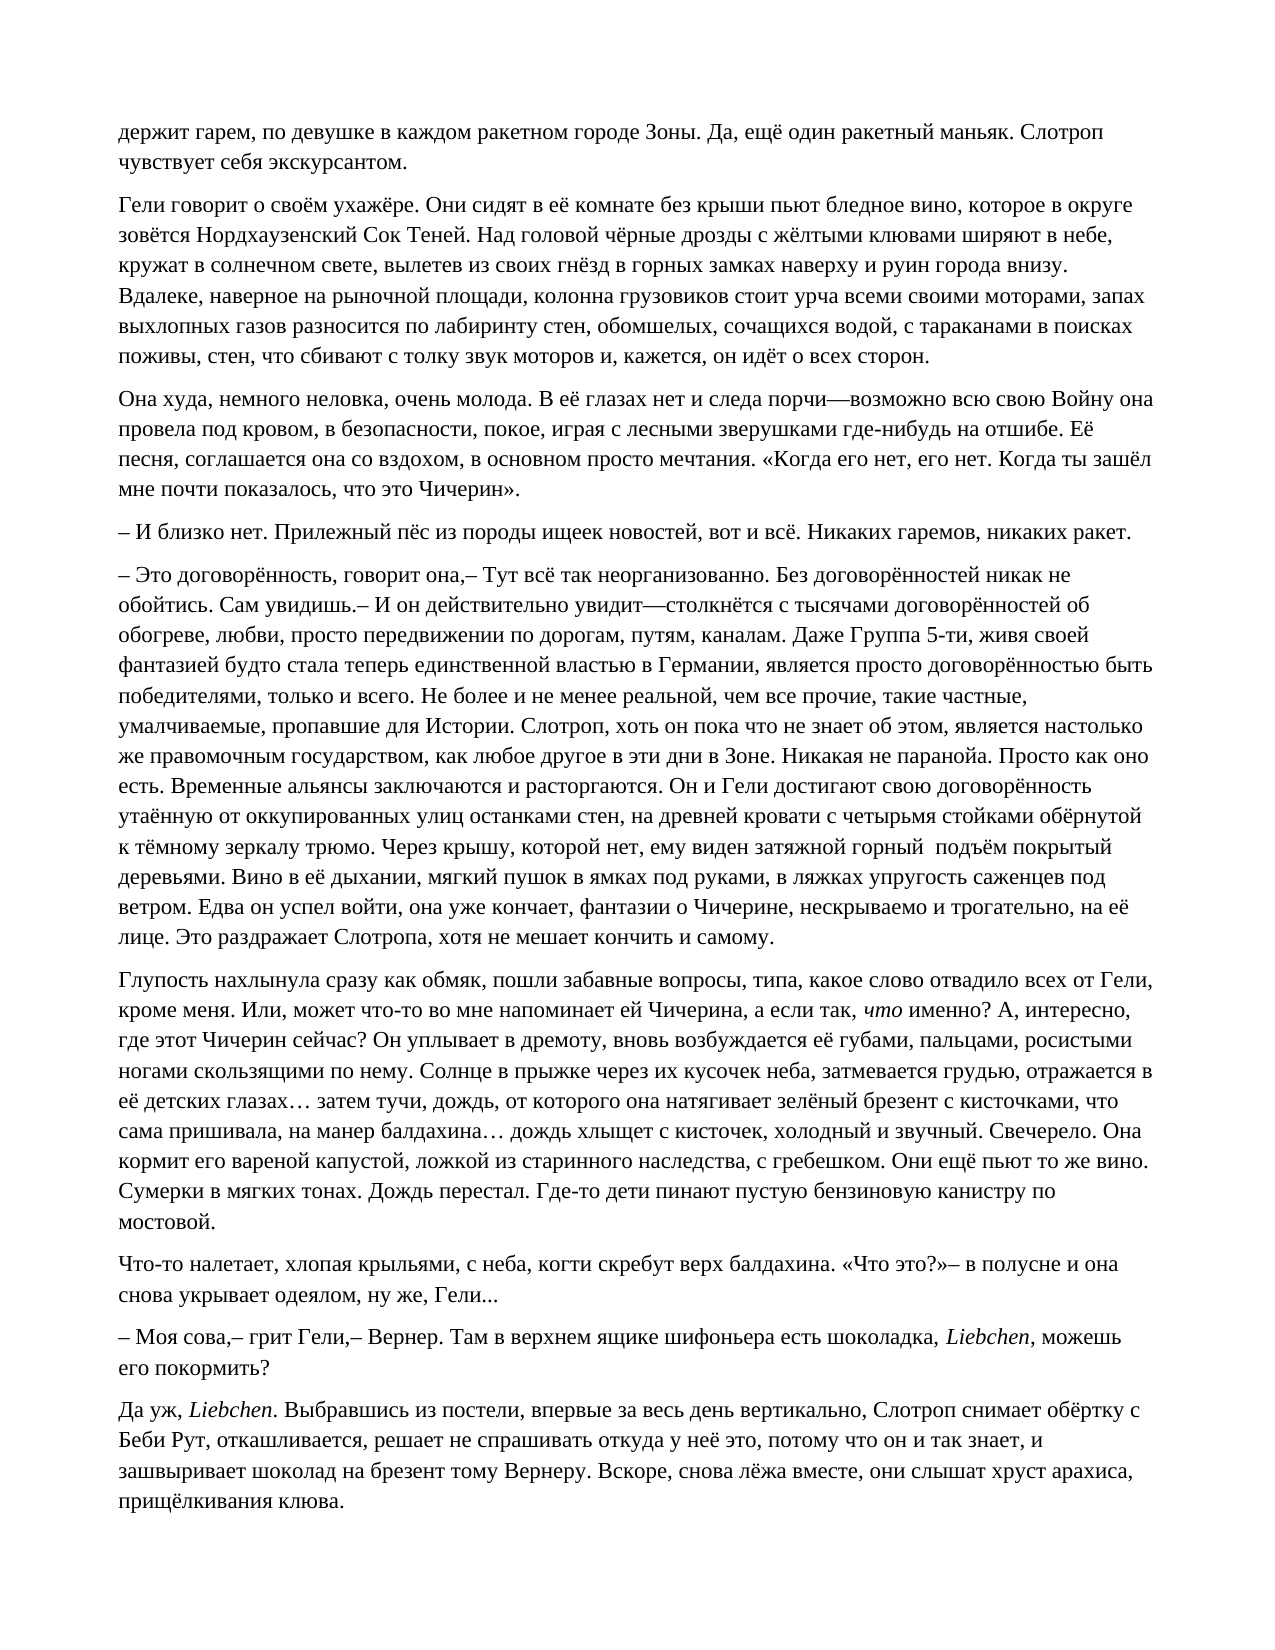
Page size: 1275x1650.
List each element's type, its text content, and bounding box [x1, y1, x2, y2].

text Да уж, Liebchen. Выбравшись из постели, впервые за весь день вертикально, Слотроп снимает обёртку с Беби Рут, откашливается, решает не спрашивать откуда у неё это, потому что он и так знает, и зашвыривает шоколад на брезент тому Вернеру. Вскоре, снова лёжа вместе, они слышат хруст арахиса, прищёлкивания клюва. [118, 1396, 1157, 1513]
text – Это договорённость, говорит она,– Тут всё так неорганизованно. Без договорённостей никак не обойтись. Сам увидишь.– И он действительно увидит—столкнётся с тысячами договорённостей об обогреве, любви, просто передвижении по дорогам, путям, каналам. Даже Группа 5-ти, живя своей фантазией будто стала теперь единственной властью в Германии, является просто договорённостью быть победителями, только и всего. Не более и не менее реальной, чем все прочие, такие частные, умалчиваемые, пропавшие для Истории. Слотроп, хоть он пока что не знает об этом, является настолько же правомочным государством, как любое другое в эти дни в Зоне. Никакая не паранойа. Просто как оно есть. Временные альянсы заключаются и расторгаются. Он и Гели достигают свою договорённость утаённую от оккупированных улиц останками стен, на древней кровати с четырьмя стойками обёрнутой к тёмному зеркалу трюмо. Через крышу, которой нет, ему виден затяжной горный подъём покрытый деревьями. Вино в её дыхании, мягкий пушок в ямках под руками, в ляжках упругость саженцев под ветром. Едва он успел войти, она уже кончает, фантазии о Чичерине, нескрываемо и трогательно, на её лице. Это раздражает Слотропа, хотя не мешает кончить и самому. [118, 561, 1157, 950]
text Она худа, немного неловка, очень молода. В её глазах нет и следа порчи—возможно всю свою Войну она провела под кровом, в безопасности, покое, играя с лесными зверушками где-нибудь на отшибе. Её песня, соглашается она со вздохом, в основном просто мечтания. «Когда его нет, его нет. Когда ты зашёл мне почти показалось, что это Чичерин». [118, 385, 1157, 502]
text Что-то налетает, хлопая крыльями, с неба, когти скребут верх балдахина. «Что это?»– в полусне и она снова укрывает одеялом, ну же, Гели... [118, 1250, 1157, 1307]
text держит гарем, по девушке в каждом ракетном городе Зоны. Да, ещё один ракетный маньяк. Слотроп чувствует себя экскурсантом. [118, 118, 1157, 175]
text – И близко нет. Прилежный пёс из породы ищеек новостей, вот и всё. Никаких гаремов, никаких ракет. [118, 518, 1157, 544]
text Гели говорит о своём ухажёре. Они сидят в её комнате без крыши пьют бледное вино, которое в округе зовётся Нордхаузенский Сок Теней. Над головой чёрные дрозды с жёлтыми клювами ширяют в небе, кружат в солнечном свете, вылетев из своих гнёзд в горных замках наверху и руин города внизу. Вдалеке, наверное на рыночной площади, колонна грузовиков стоит урча всеми своими моторами, запах выхлопных газов разносится по лабиринту стен, обомшелых, сочащихся водой, с тараканами в поисках поживы, стен, что сбивают с толку звук моторов и, кажется, он идёт о всех сторон. [118, 191, 1157, 368]
text – Моя сова,– грит Гели,– Вернер. Там в верхнем ящике шифоньера есть шоколадка, Liebchen, можешь его покормить? [118, 1323, 1157, 1380]
text Глупость нахлынула сразу как обмяк, пошли забавные вопросы, типа, какое слово отвадило всех от Гели, кроме меня. Или, может что-то во мне напоминает ей Чичерина, а если так, что именно? А, интересно, где этот Чичерин сейчас? Он уплывает в дремоту, вновь возбуждается её губами, пальцами, росистыми ногами скользящими по нему. Солнце в прыжке через их кусочек неба, затмевается грудью, отражается в её детских глазах… затем тучи, дождь, от которого она натягивает зелёный брезент с кисточками, что сама пришивала, на манер балдахина… дождь хлыщет с кисточек, холодный и звучный. Свечерело. Она кормит его вареной капустой, ложкой из старинного наследства, с гребешком. Они ещё пьют то же вино. Сумерки в мягких тонах. Дождь перестал. Где-то дети пинают пустую бензиновую канистру по мостовой. [118, 966, 1157, 1234]
